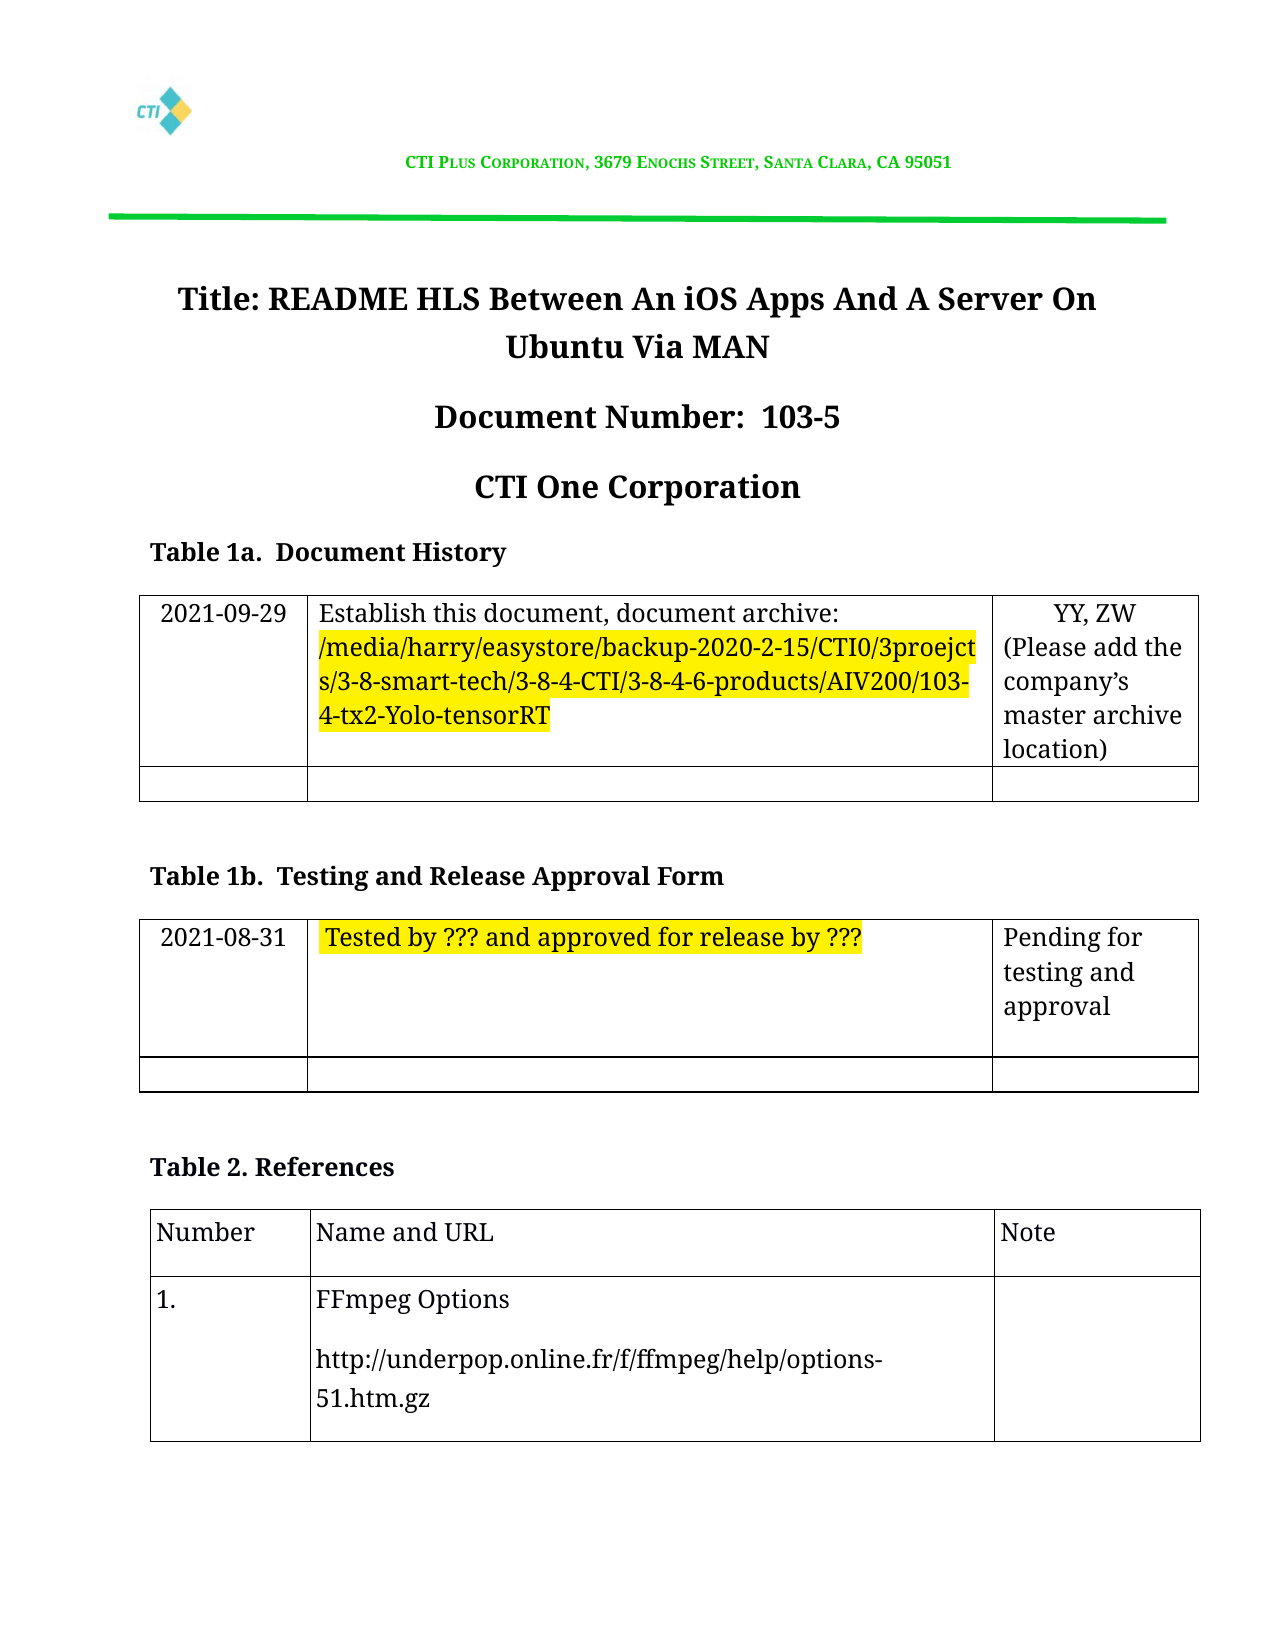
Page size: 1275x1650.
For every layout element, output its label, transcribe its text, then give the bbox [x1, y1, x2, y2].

table_header 2021-08-31 [140, 920, 307, 1056]
text Title: README HLS Between An iOS Apps And A Server On Ubuntu Via MAN [150, 276, 1125, 368]
table_cell [993, 1058, 1198, 1091]
table_cell [308, 1058, 992, 1091]
table_cell [308, 767, 992, 801]
text Table 2. References [150, 1149, 1125, 1183]
table_header Establish this document, document archive: /media/harry/easystore/backup-2020-2-15/CTI0/3proejcts/3-8-smart-tech/3-8-4-CTI/3-8-4-6-products/AIV200/103-4-tx2-Yolo-tensorRT [308, 596, 992, 766]
table_cell [995, 1277, 1200, 1441]
table_cell [140, 767, 307, 801]
table_cell 1. [151, 1277, 310, 1441]
table_header Number [151, 1210, 310, 1276]
table_header 2021-09-29 [140, 596, 307, 766]
text CTI One Corporation [150, 465, 1125, 508]
text Table 1a. Document History [150, 535, 1125, 569]
text Document Number: 103-5 [150, 395, 1125, 438]
table_cell [993, 767, 1198, 801]
text CTI Plus Corporation, 3679 Enochs Street, Santa Clara, CA 95051 [150, 150, 1125, 190]
text Table 1b. Testing and Release Approval Form [150, 859, 1125, 893]
table_cell FFmpeg Options http://underpop.online.fr/f/ffmpeg/help/options-51.htm.gz [311, 1277, 994, 1441]
table_header Tested by ??? and approved for release by ??? [308, 920, 992, 1056]
table_header YY, ZW (Please add the company’s master archive location) [993, 596, 1198, 766]
table_header Note [995, 1210, 1200, 1276]
table_header Pending for testing and approval [993, 920, 1198, 1056]
picture [134, 75, 192, 137]
table_header Name and URL [311, 1210, 994, 1276]
table_cell [140, 1058, 307, 1091]
